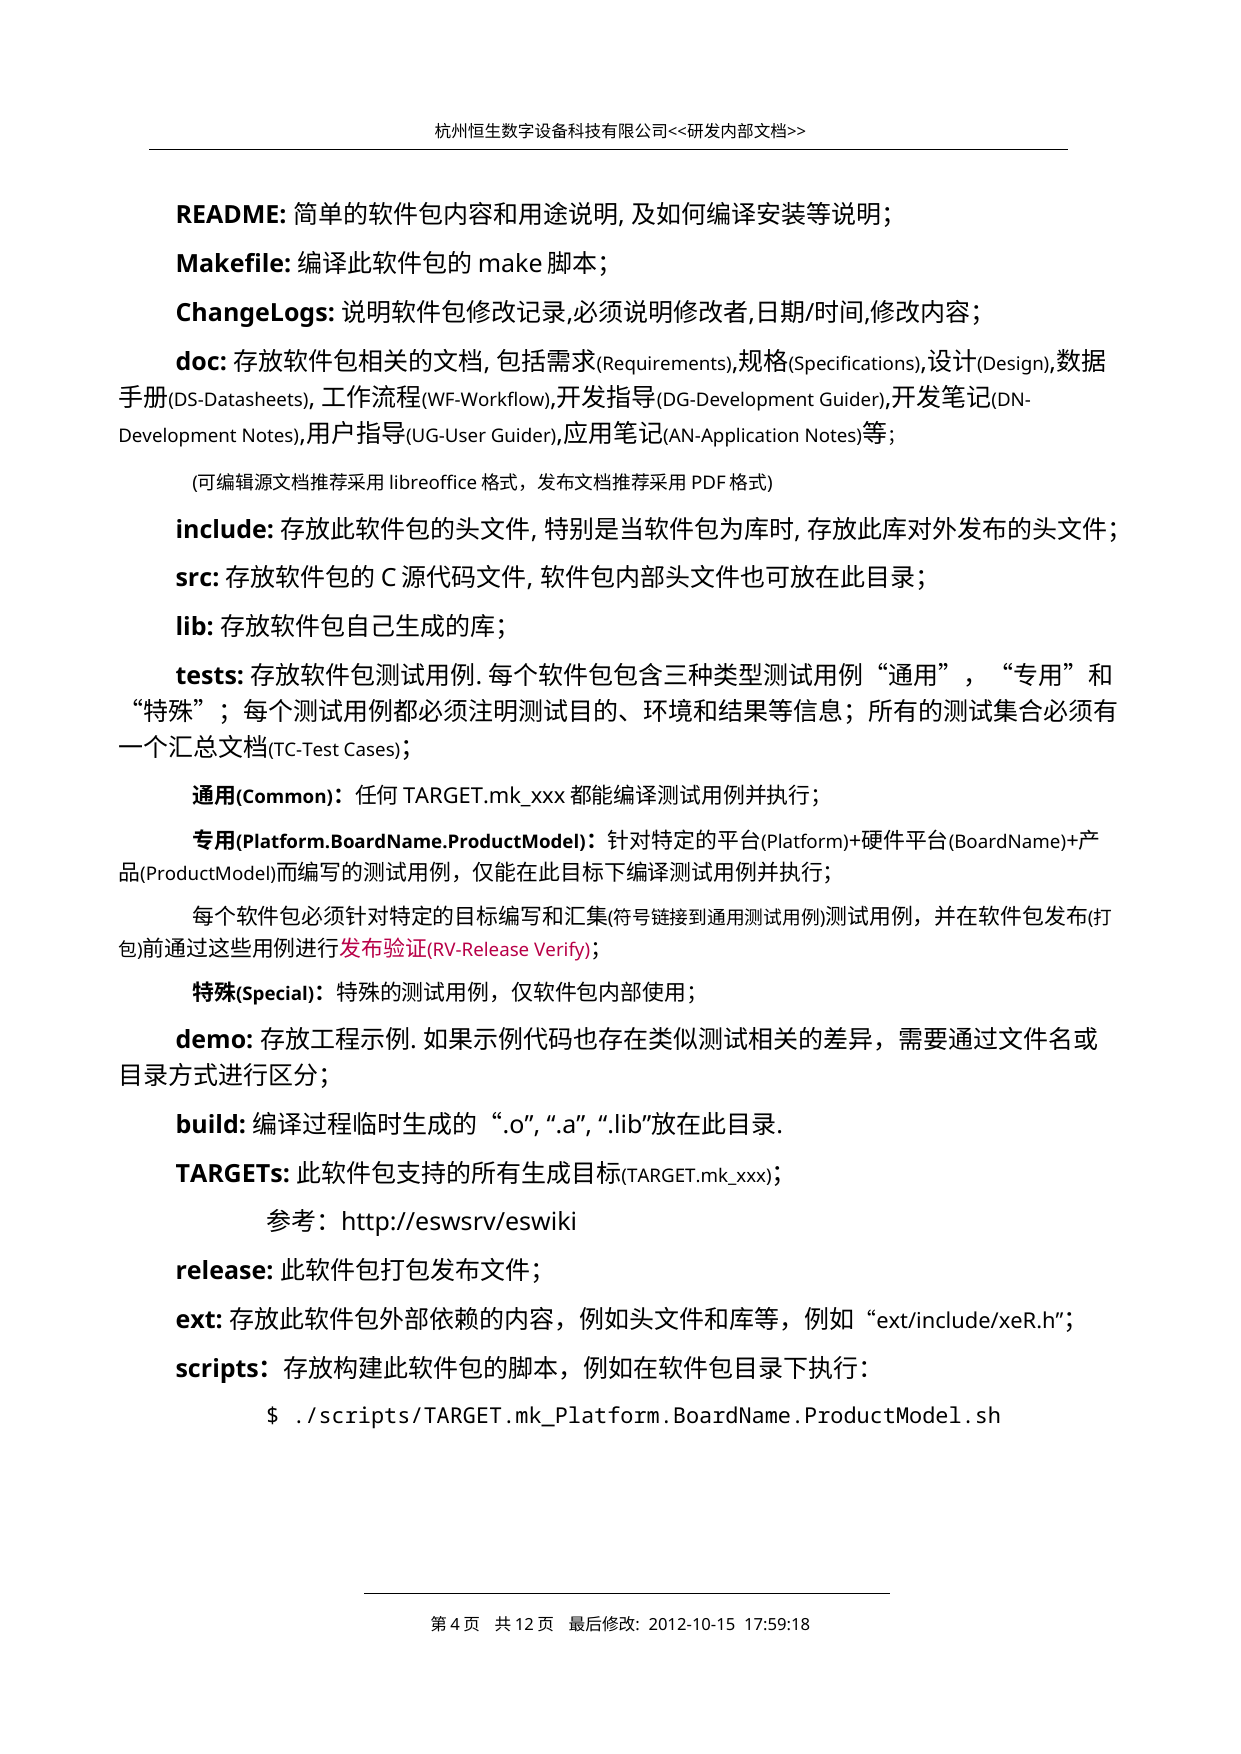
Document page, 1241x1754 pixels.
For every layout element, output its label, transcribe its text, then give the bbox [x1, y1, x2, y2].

text (可编辑源文档推荐采用libreoffice格式，发布文档推荐采用PDF格式) [118, 462, 1122, 497]
text demo: 存放工程示例. 如果示例代码也存在类似测试相关的差异，需要通过文件名或目录方式进行区分； [118, 1019, 1122, 1092]
text 参考：http://eswsrv/eswiki [118, 1202, 1122, 1238]
text scripts：存放构建此软件包的脚本，例如在软件包目录下执行： [118, 1348, 1122, 1384]
text TARGETs: 此软件包支持的所有生成目标(TARGET.mk_xxx)； [118, 1153, 1122, 1189]
text 每个软件包必须针对特定的目标编写和汇集(符号链接到通用测试用例)测试用例，并在软件包发布(打包)前通过这些用例进行发布验证(RV-Release Verify)； [118, 899, 1122, 962]
text Makefile: 编译此软件包的make脚本； [118, 244, 1122, 280]
text include: 存放此软件包的头文件, 特别是当软件包为库时, 存放此库对外发布的头文件； [118, 509, 1122, 545]
text ChangeLogs: 说明软件包修改记录,必须说明修改者,日期/时间,修改内容； [118, 292, 1122, 329]
text build: 编译过程临时生成的“.o”, “.a”, “.lib”放在此目录. [118, 1104, 1122, 1141]
text README: 简单的软件包内容和用途说明, 及如何编译安装等说明； [118, 195, 1122, 231]
text 特殊(Special)：特殊的测试用例，仅软件包内部使用； [118, 975, 1122, 1007]
text 通用(Common)：任何TARGET.mk_xxx都能编译测试用例并执行； [118, 777, 1122, 811]
text lib: 存放软件包自己生成的库； [118, 607, 1122, 643]
text $ ./scripts/TARGET.mk_Platform.BoardName.ProductModel.sh [118, 1397, 1122, 1431]
text release: 此软件包打包发布文件； [118, 1251, 1122, 1287]
text tests: 存放软件包测试用例. 每个软件包包含三种类型测试用例“通用”，“专用”和“特殊”；每个测试用例都必须注明测试目的、环境和结果等信息；所有的测试集合必须有一个汇总文档(TC-Test Cases)； [118, 655, 1122, 764]
text src: 存放软件包的C源代码文件, 软件包内部头文件也可放在此目录； [118, 558, 1122, 594]
text ext: 存放此软件包外部依赖的内容，例如头文件和库等，例如“ext/include/xeR.h”； [118, 1299, 1122, 1336]
text 专用(Platform.BoardName.ProductModel)：针对特定的平台(Platform)+硬件平台(BoardName)+产品(ProductModel)而编写的测试用例，仅能在此目标下编译测试用例并执行； [118, 823, 1122, 887]
text doc: 存放软件包相关的文档, 包括需求(Requirements),规格(Specifications),设计(Design),数据手册(DS-Datasheets), 工作流程(WF-Workflow),开发指导(DG-Development Guider),开发笔记(DN-Development Notes),用户指导(UG-User Guider),应用笔记(AN-Application Notes)等； [118, 341, 1122, 450]
